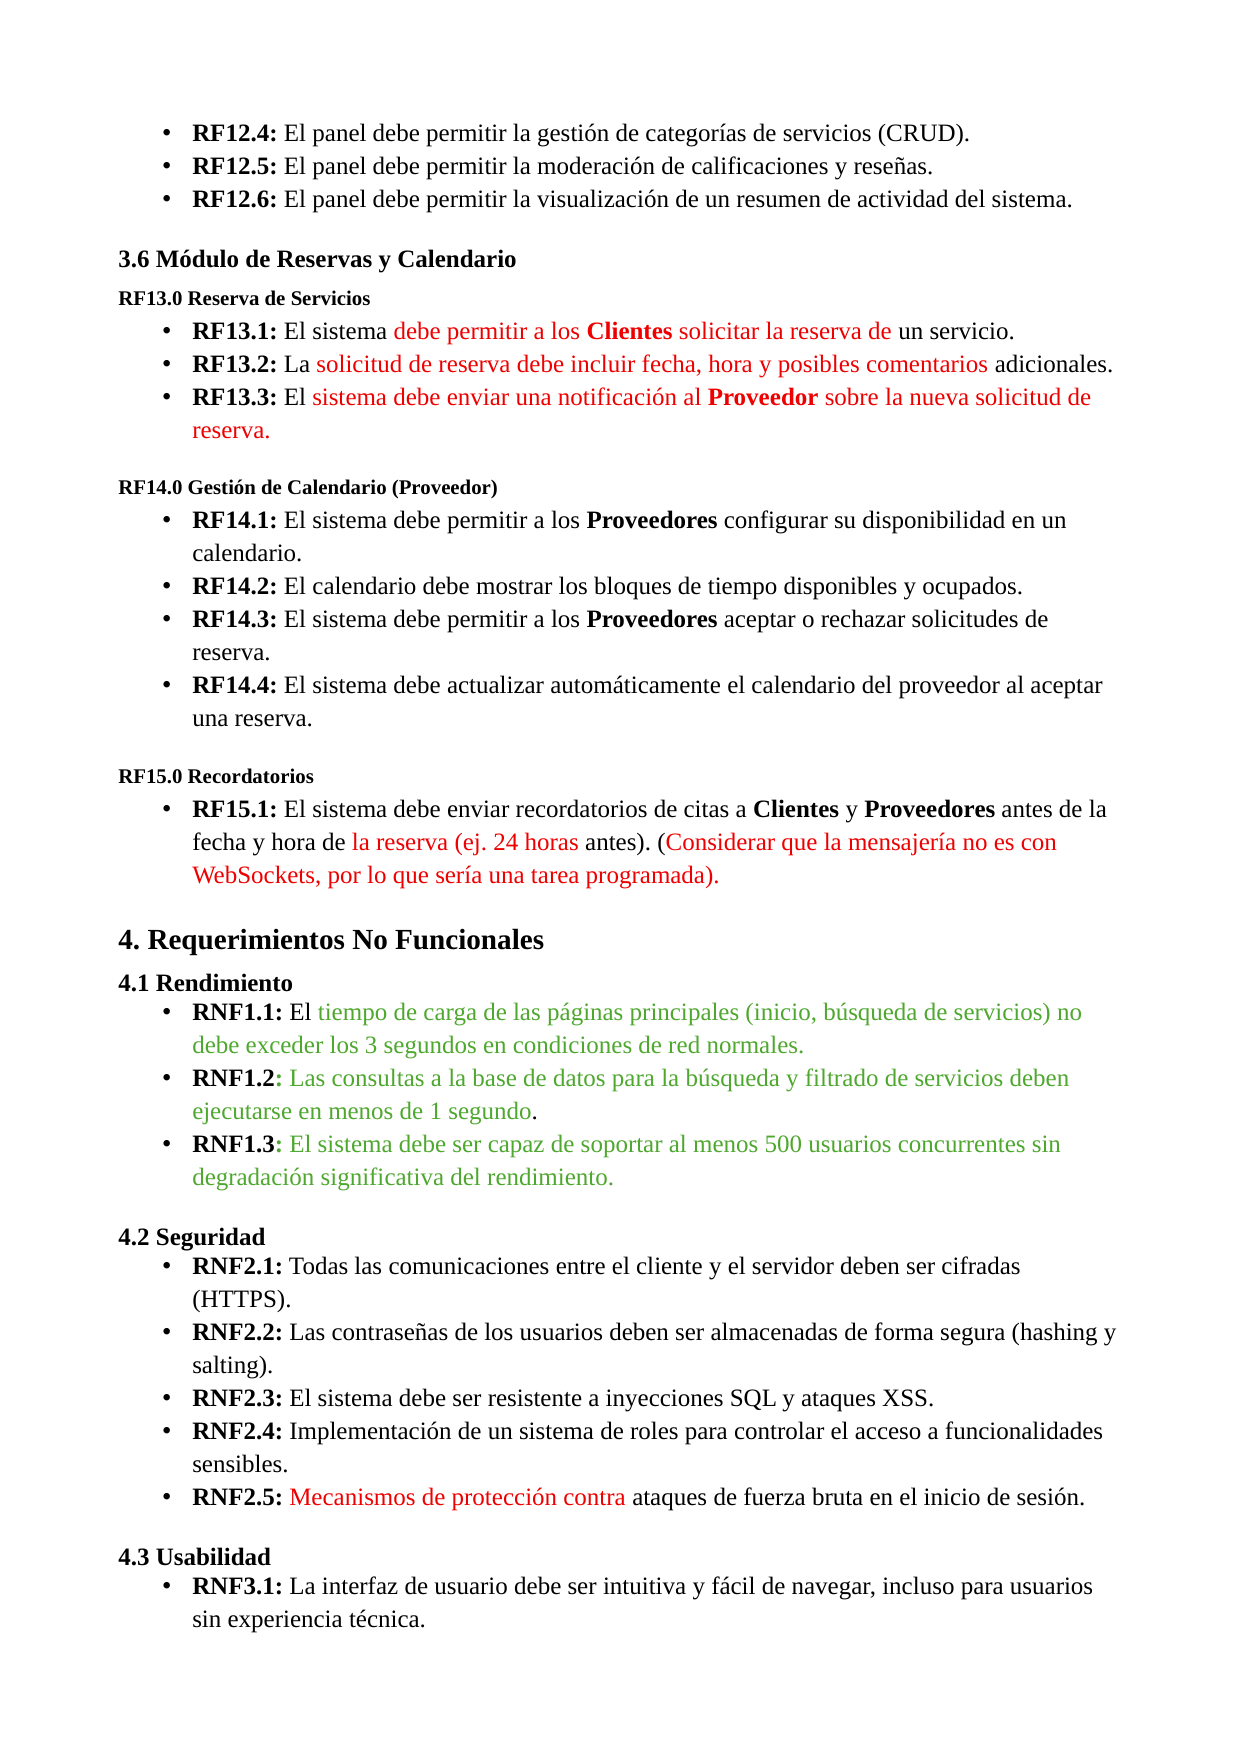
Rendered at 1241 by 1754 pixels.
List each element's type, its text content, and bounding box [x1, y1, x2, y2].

subtitle RF15.0 Recordatorios [118, 763, 1122, 788]
list RF14.4: El sistema debe actualizar automáticamente el calendario del proveedor al aceptar una reserva. [162, 670, 1122, 732]
list RNF1.3: El sistema debe ser capaz de soportar al menos 500 usuarios concurrentes sin degradación significativa del rendimiento. [162, 1129, 1122, 1191]
list RNF2.5: Mecanismos de protección contra ataques de fuerza bruta en el inicio de sesión. [162, 1482, 1122, 1511]
list RF13.2: La solicitud de reserva debe incluir fecha, hora y posibles comentarios adicionales. [162, 349, 1122, 378]
list RF12.4: El panel debe permitir la gestión de categorías de servicios (CRUD). [162, 118, 1122, 147]
subtitle 4.2 Seguridad [118, 1222, 1122, 1251]
subtitle RF14.0 Gestión de Calendario (Proveedor) [118, 475, 1122, 499]
list RF13.1: El sistema debe permitir a los Clientes solicitar la reserva de un servicio. [162, 316, 1122, 344]
list RNF3.1: La interfaz de usuario debe ser intuitiva y fácil de navegar, incluso para usuarios sin experiencia técnica. [162, 1571, 1122, 1633]
list RNF2.2: Las contraseñas de los usuarios deben ser almacenadas de forma segura (hashing y salting). [162, 1317, 1122, 1379]
subtitle RF13.0 Reserva de Servicios [118, 286, 1122, 309]
list RF14.2: El calendario debe mostrar los bloques de tiempo disponibles y ocupados. [162, 571, 1122, 600]
subtitle 4.3 Usabilidad [118, 1542, 1122, 1571]
list RF12.5: El panel debe permitir la moderación de calificaciones y reseñas. [162, 151, 1122, 180]
subtitle 4. Requerimientos No Funcionales [118, 922, 1122, 956]
subtitle 3.6 Módulo de Reservas y Calendario [118, 244, 1122, 273]
list RF15.1: El sistema debe enviar recordatorios de citas a Clientes y Proveedores antes de la fecha y hora de la reserva (ej. 24 horas antes). (Considerar que la mensajería no es con WebSockets, por lo que sería una tarea programada). [162, 794, 1122, 889]
list RF14.3: El sistema debe permitir a los Proveedores aceptar o rechazar solicitudes de reserva. [162, 604, 1122, 666]
list RF13.3: El sistema debe enviar una notificación al Proveedor sobre la nueva solicitud de reserva. [162, 382, 1122, 444]
list RF14.1: El sistema debe permitir a los Proveedores configurar su disponibilidad en un calendario. [162, 505, 1122, 567]
list RNF1.1: El tiempo de carga de las páginas principales (inicio, búsqueda de servicios) no debe exceder los 3 segundos en condiciones de red normales. [162, 997, 1122, 1059]
list RF12.6: El panel debe permitir la visualización de un resumen de actividad del sistema. [162, 184, 1122, 213]
list RNF2.3: El sistema debe ser resistente a inyecciones SQL y ataques XSS. [162, 1383, 1122, 1412]
subtitle 4.1 Rendimiento [118, 968, 1122, 997]
list RNF2.1: Todas las comunicaciones entre el cliente y el servidor deben ser cifradas (HTTPS). [162, 1251, 1122, 1313]
list RNF2.4: Implementación de un sistema de roles para controlar el acceso a funcionalidades sensibles. [162, 1416, 1122, 1478]
list RNF1.2: Las consultas a la base de datos para la búsqueda y filtrado de servicios deben ejecutarse en menos de 1 segundo. [162, 1063, 1122, 1125]
